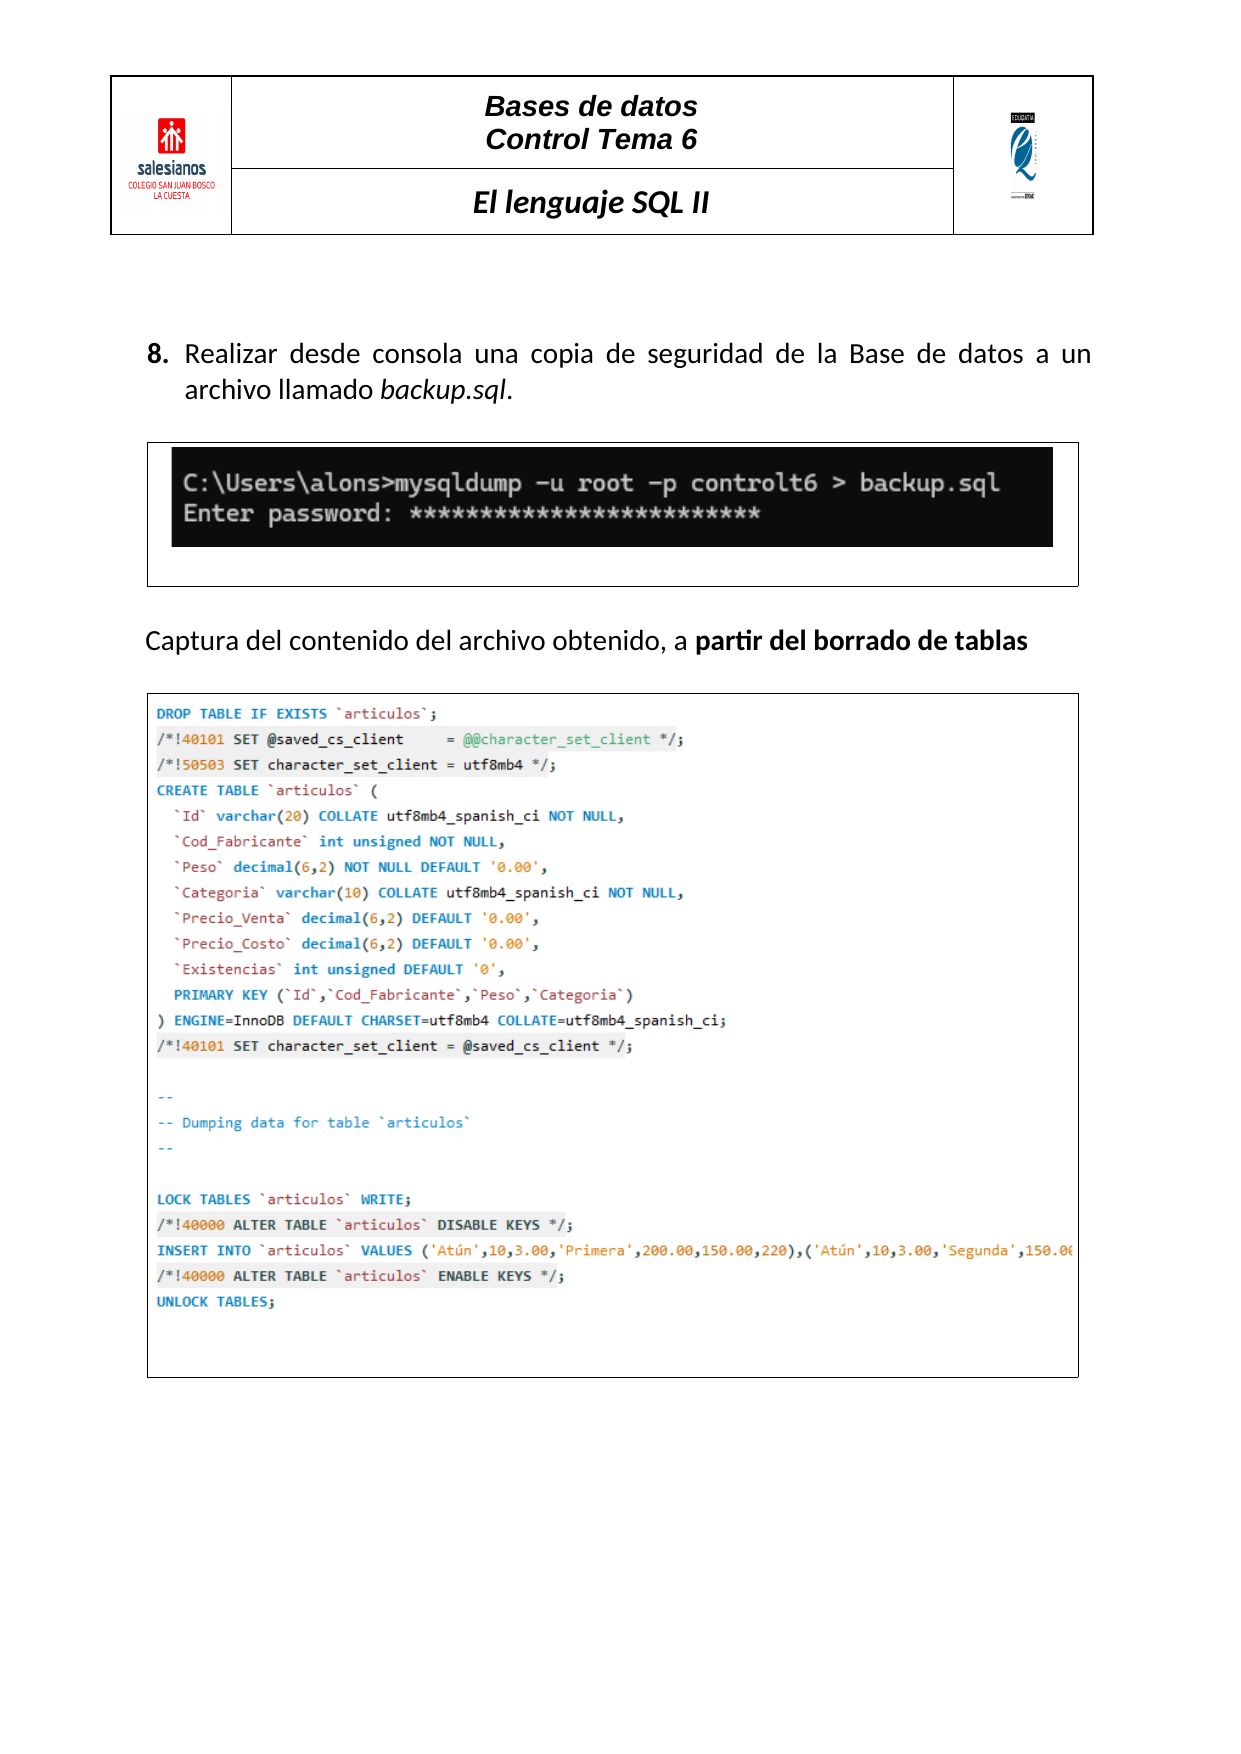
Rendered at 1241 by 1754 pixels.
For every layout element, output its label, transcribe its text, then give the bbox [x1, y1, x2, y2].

table_header [148, 694, 1078, 1377]
text Captura del contenido del archivo obtenido, a partir del borrado de tablas [145, 622, 1093, 657]
table_header [148, 443, 1078, 586]
picture [1010, 112, 1037, 199]
picture [152, 698, 1073, 1337]
picture [171, 447, 1053, 547]
list Realizar desde consola una copia de seguridad de la Base de datos a un archivo llamado backup.sql. [147, 335, 1093, 406]
picture [119, 105, 227, 213]
